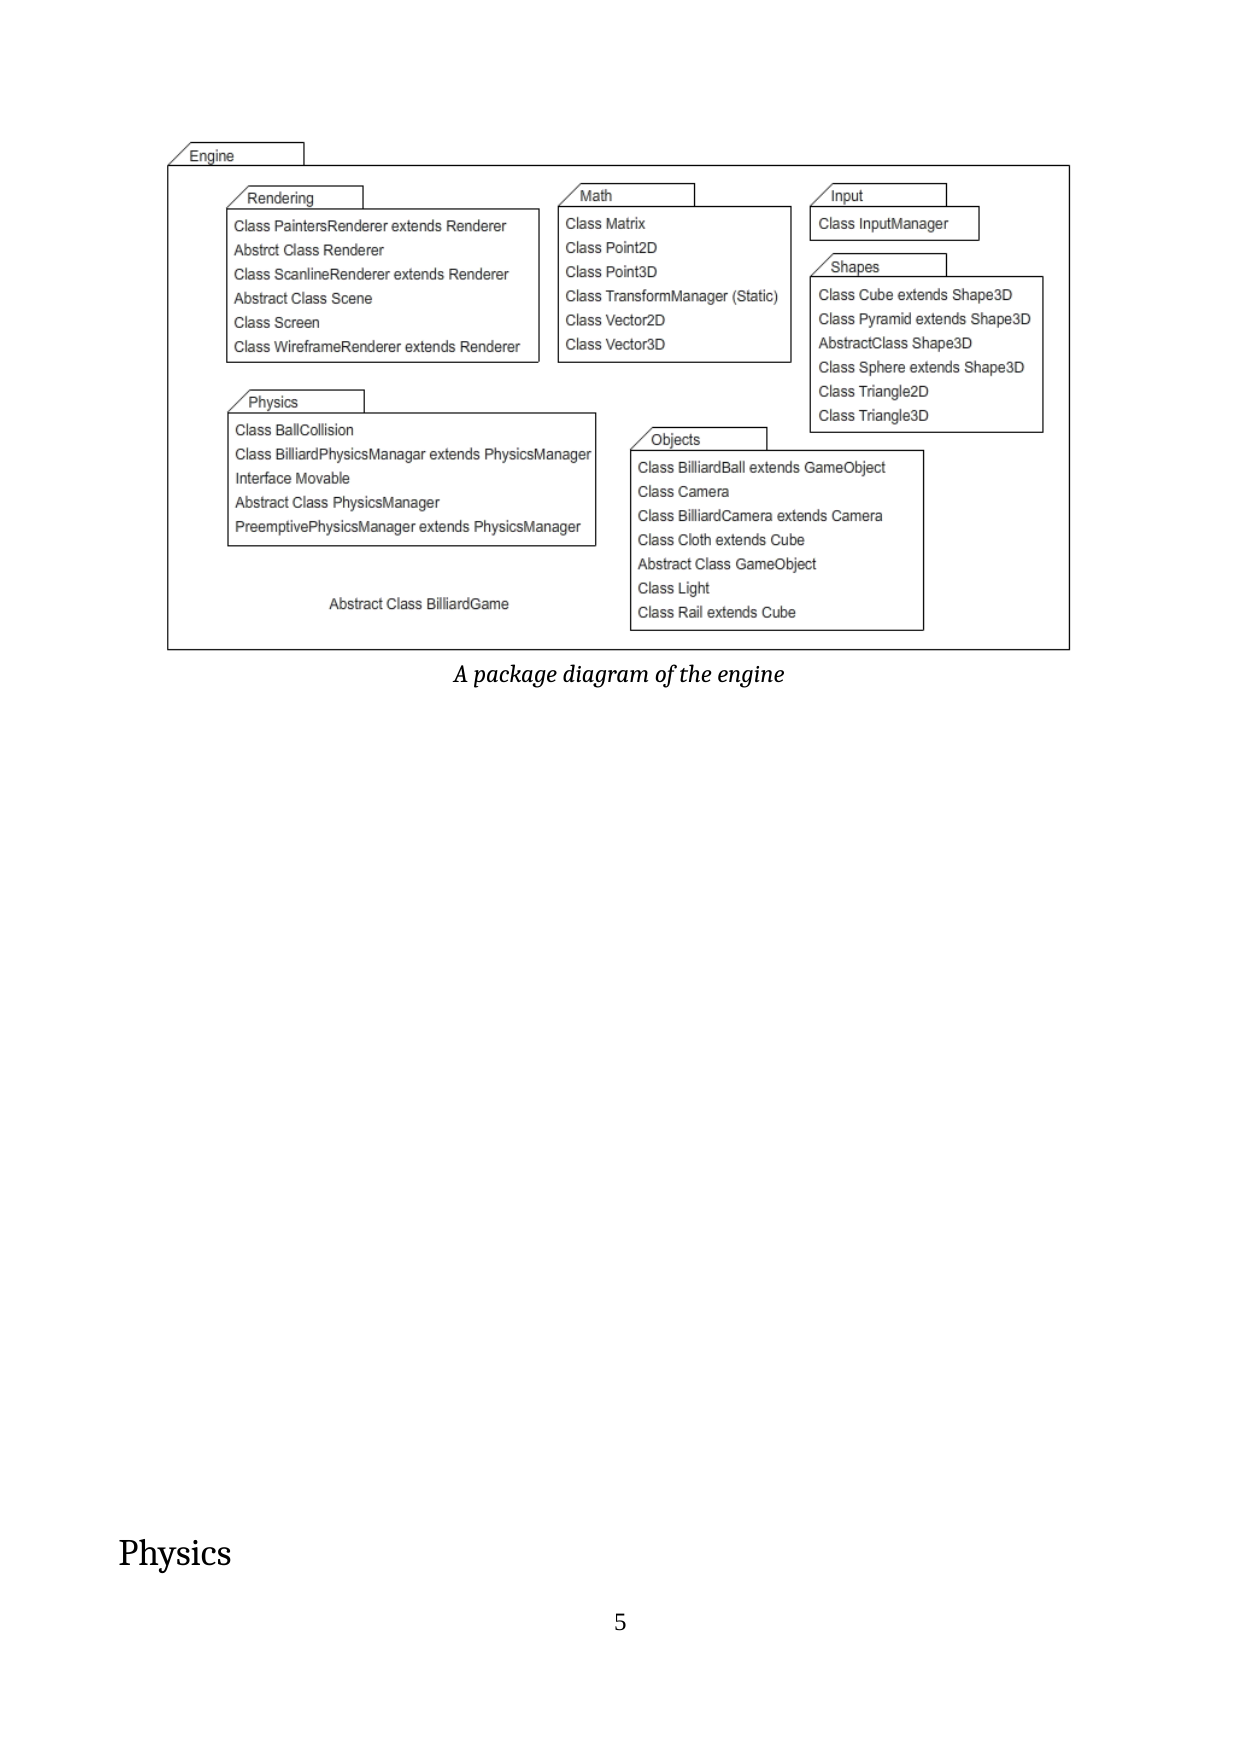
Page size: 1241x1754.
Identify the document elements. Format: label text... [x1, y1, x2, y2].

subtitle Physics [118, 1532, 1122, 1575]
subtitle A package diagram of the engine [118, 118, 1122, 688]
picture [160, 136, 1080, 660]
